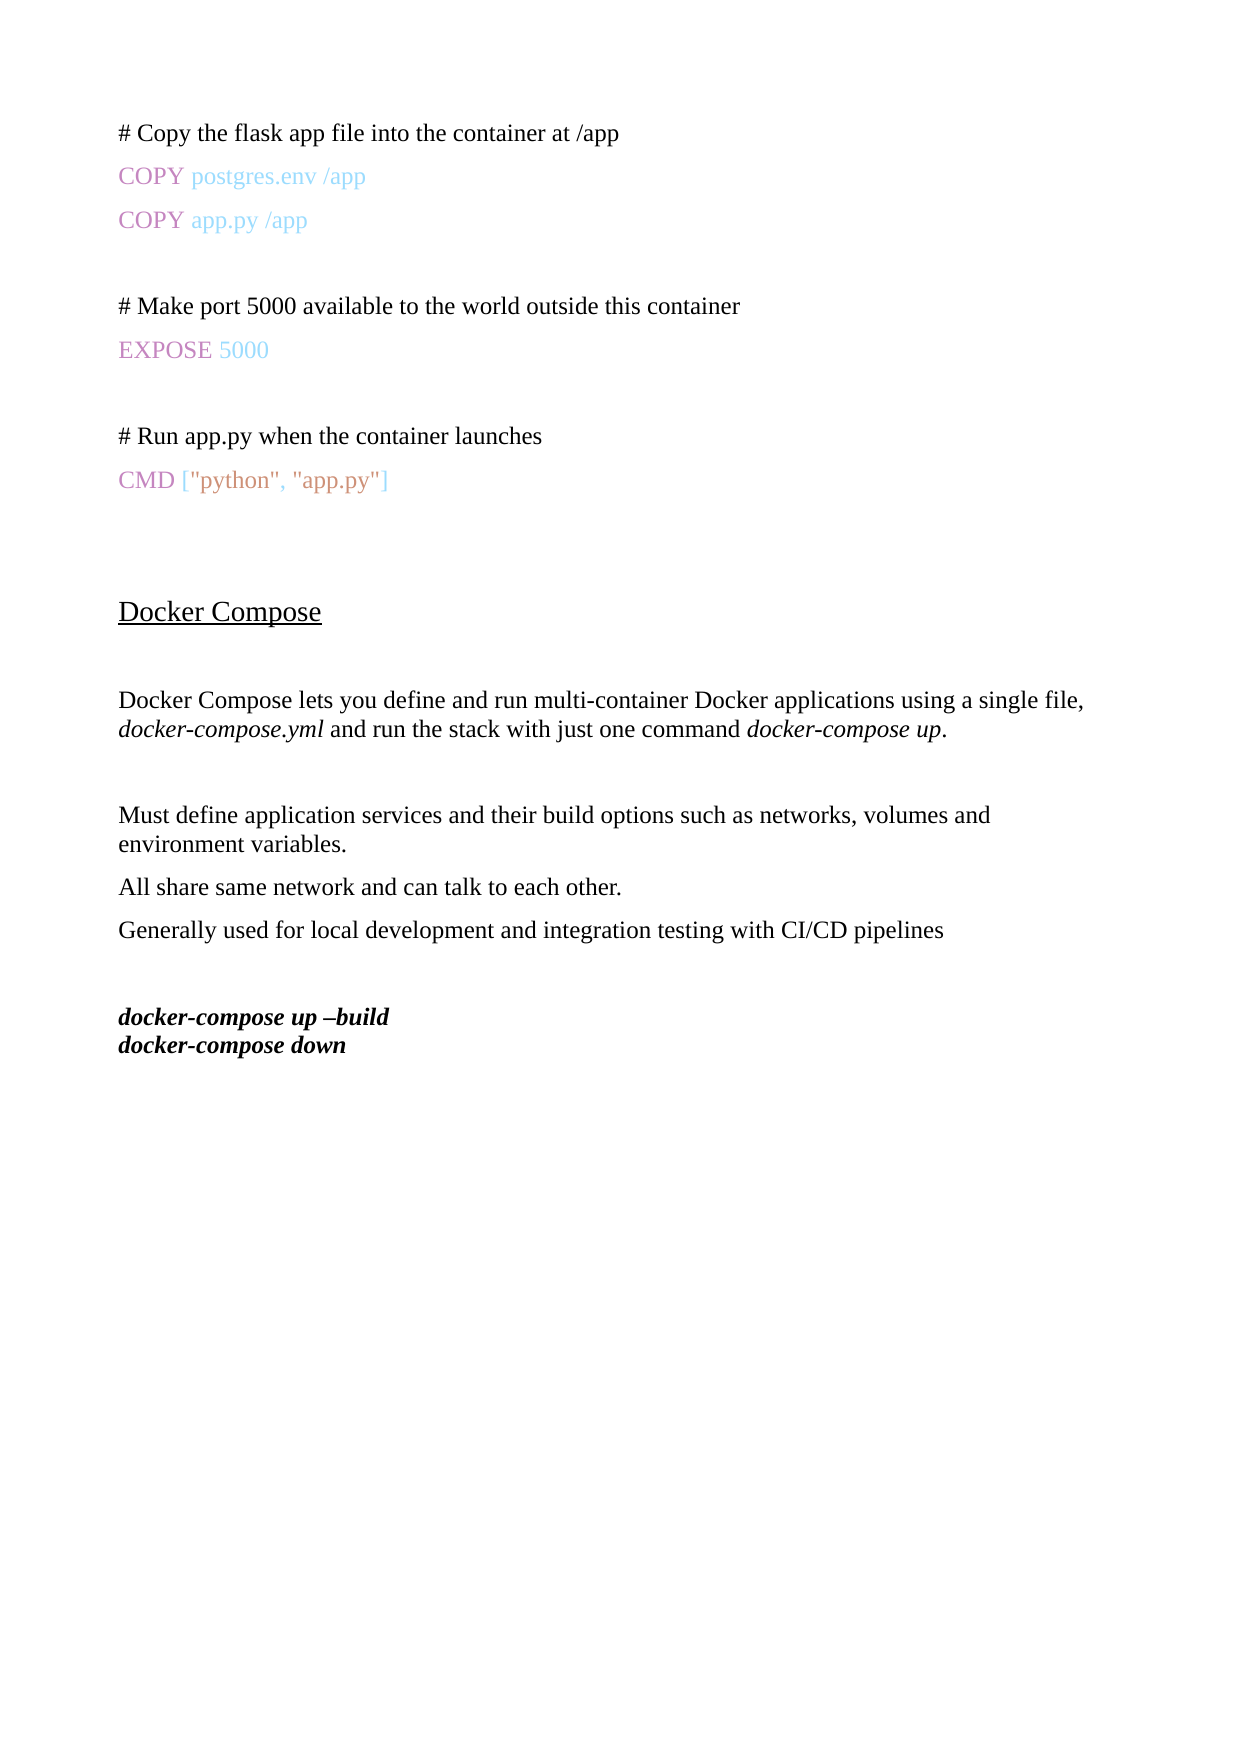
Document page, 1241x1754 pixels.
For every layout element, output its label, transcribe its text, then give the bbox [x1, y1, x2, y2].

text # Copy the flask app file into the container at /app [118, 118, 1122, 147]
text Generally used for local development and integration testing with CI/CD pipelines [118, 915, 1122, 944]
text COPY postgres.env /app [118, 161, 1122, 190]
text CMD ["python", "app.py"] [118, 465, 1122, 493]
text docker-compose down [118, 1030, 1122, 1059]
text Must define application services and their build options such as networks, volumes and environment variables. [118, 800, 1122, 857]
text # Make port 5000 available to the world outside this container [118, 291, 1122, 320]
text docker-compose up –build [118, 1002, 1122, 1030]
text COPY app.py /app [118, 205, 1122, 233]
text Docker Compose lets you define and run multi-container Docker applications using a single file, docker-compose.yml and run the stack with just one command docker-compose up. [118, 685, 1122, 742]
text All share same network and can talk to each other. [118, 872, 1122, 901]
text # Run app.py when the container launches [118, 421, 1122, 450]
text EXPOSE 5000 [118, 335, 1122, 363]
text Docker Compose [118, 594, 1122, 627]
